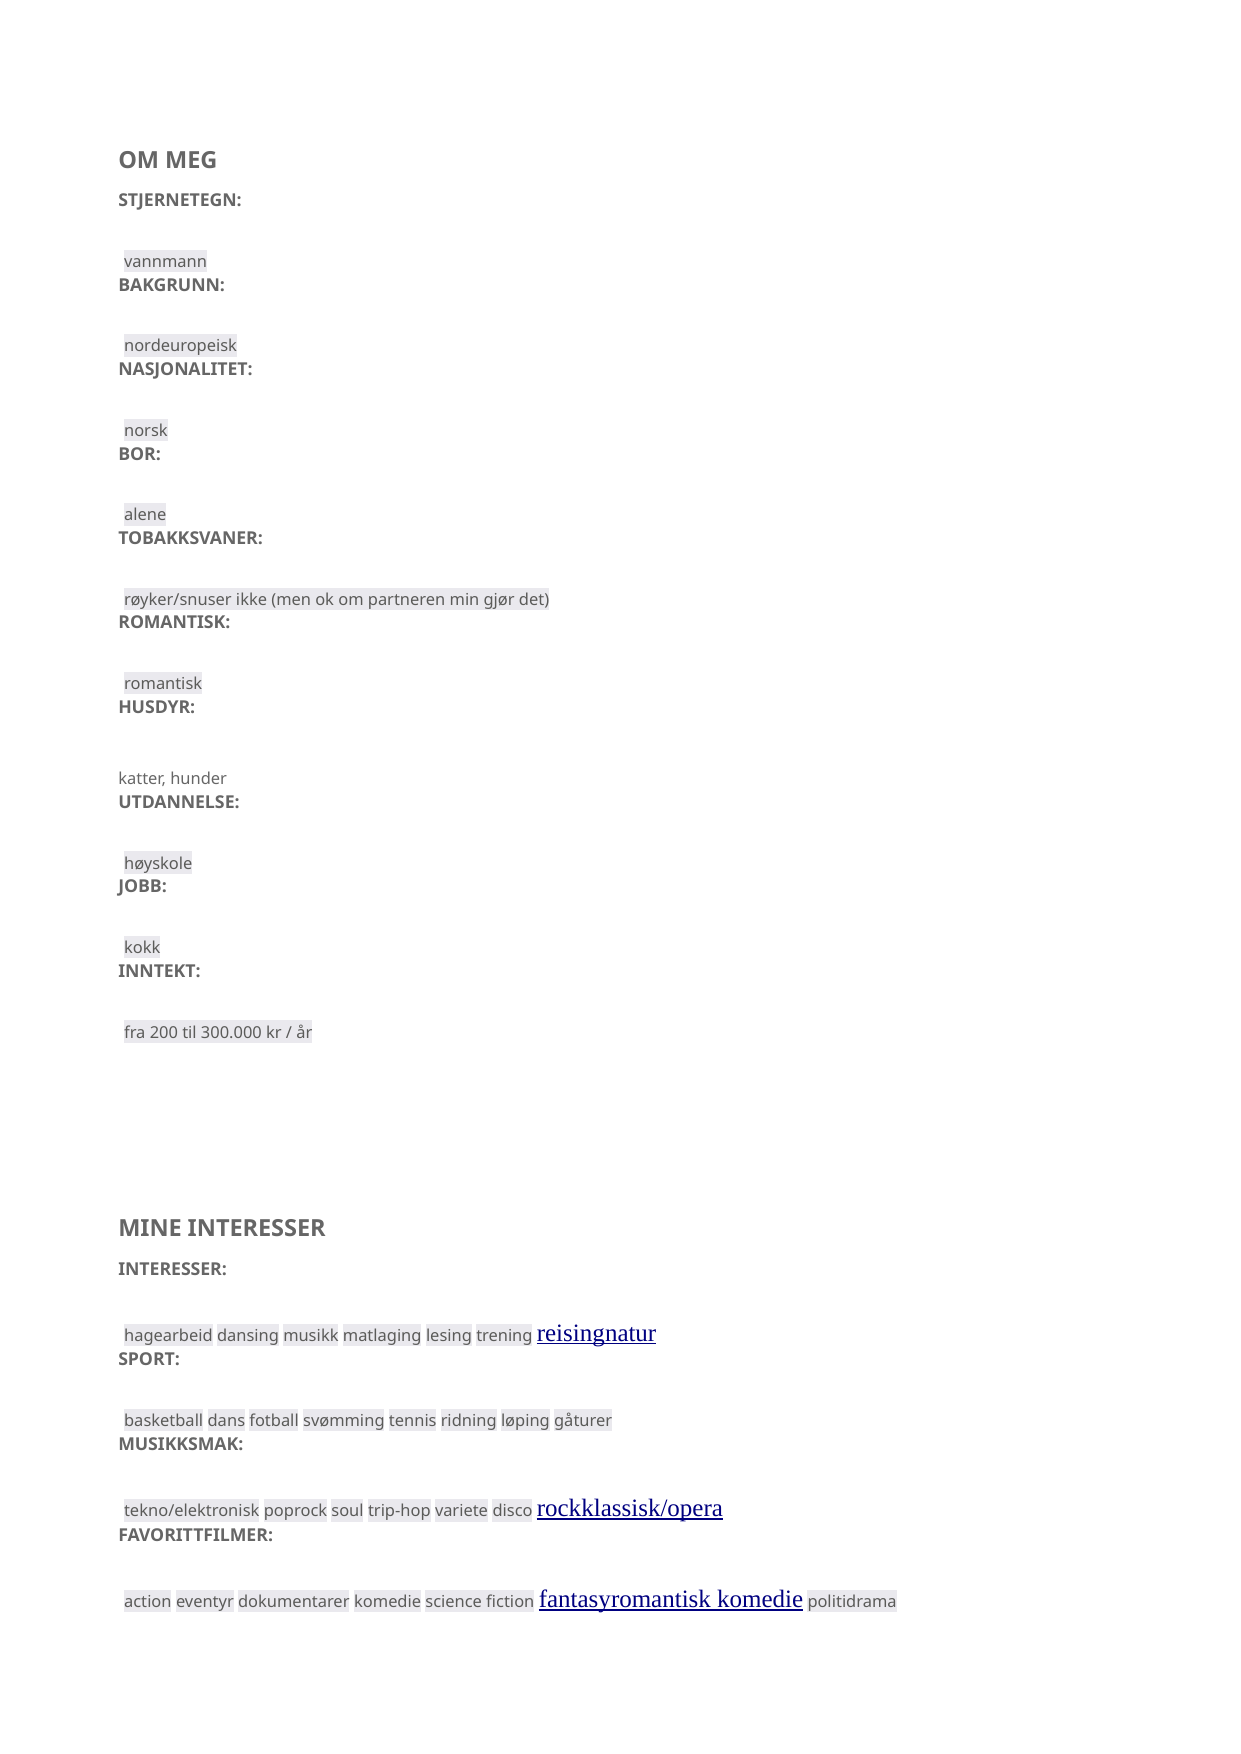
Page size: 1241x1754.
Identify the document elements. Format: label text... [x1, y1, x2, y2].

text kokk [124, 936, 1122, 958]
text høyskole [124, 851, 1122, 874]
text nordeuropeisk [124, 334, 1122, 357]
text JOBB: [118, 874, 1122, 898]
text ROMANTISK: [118, 610, 1122, 634]
text basketball dans fotball svømming tennis ridning løping gåturer [124, 1409, 1122, 1431]
text MUSIKKSMAK: [118, 1431, 1122, 1455]
text INTERESSER: [118, 1256, 1122, 1280]
text TOBAKKSVANER: [118, 526, 1122, 549]
text HUSDYR: [118, 694, 1122, 718]
text UTDANNELSE: [118, 789, 1122, 813]
text NASJONALITET: [118, 357, 1122, 381]
text BOR: [118, 441, 1122, 465]
text FAVORITTFILMER: [118, 1522, 1122, 1546]
text norsk [124, 419, 1122, 441]
text BAKGRUNN: [118, 272, 1122, 296]
text røyker/snuser ikke (men ok om partneren min gjør det) [124, 588, 1122, 610]
text hagearbeid dansing musikk matlaging lesing trening reisingnatur [124, 1318, 1122, 1347]
text action eventyr dokumentarer komedie science fiction fantasyromantisk komedie politidrama [124, 1584, 1122, 1613]
text SPORT: [118, 1347, 1122, 1371]
text fra 200 til 300.000 kr / år [124, 1020, 1122, 1043]
text tekno/elektronisk poprock soul trip-hop variete disco rockklassisk/opera [124, 1493, 1122, 1522]
text vannmann [124, 250, 1122, 272]
subtitle OM MEG [118, 143, 1122, 175]
subtitle MINE INTERESSER [118, 1212, 1122, 1243]
text katter, hunder [118, 757, 1122, 789]
text INNTEKT: [118, 958, 1122, 982]
text alene [124, 503, 1122, 526]
text STJERNETEGN: [118, 188, 1122, 212]
text romantisk [124, 672, 1122, 694]
